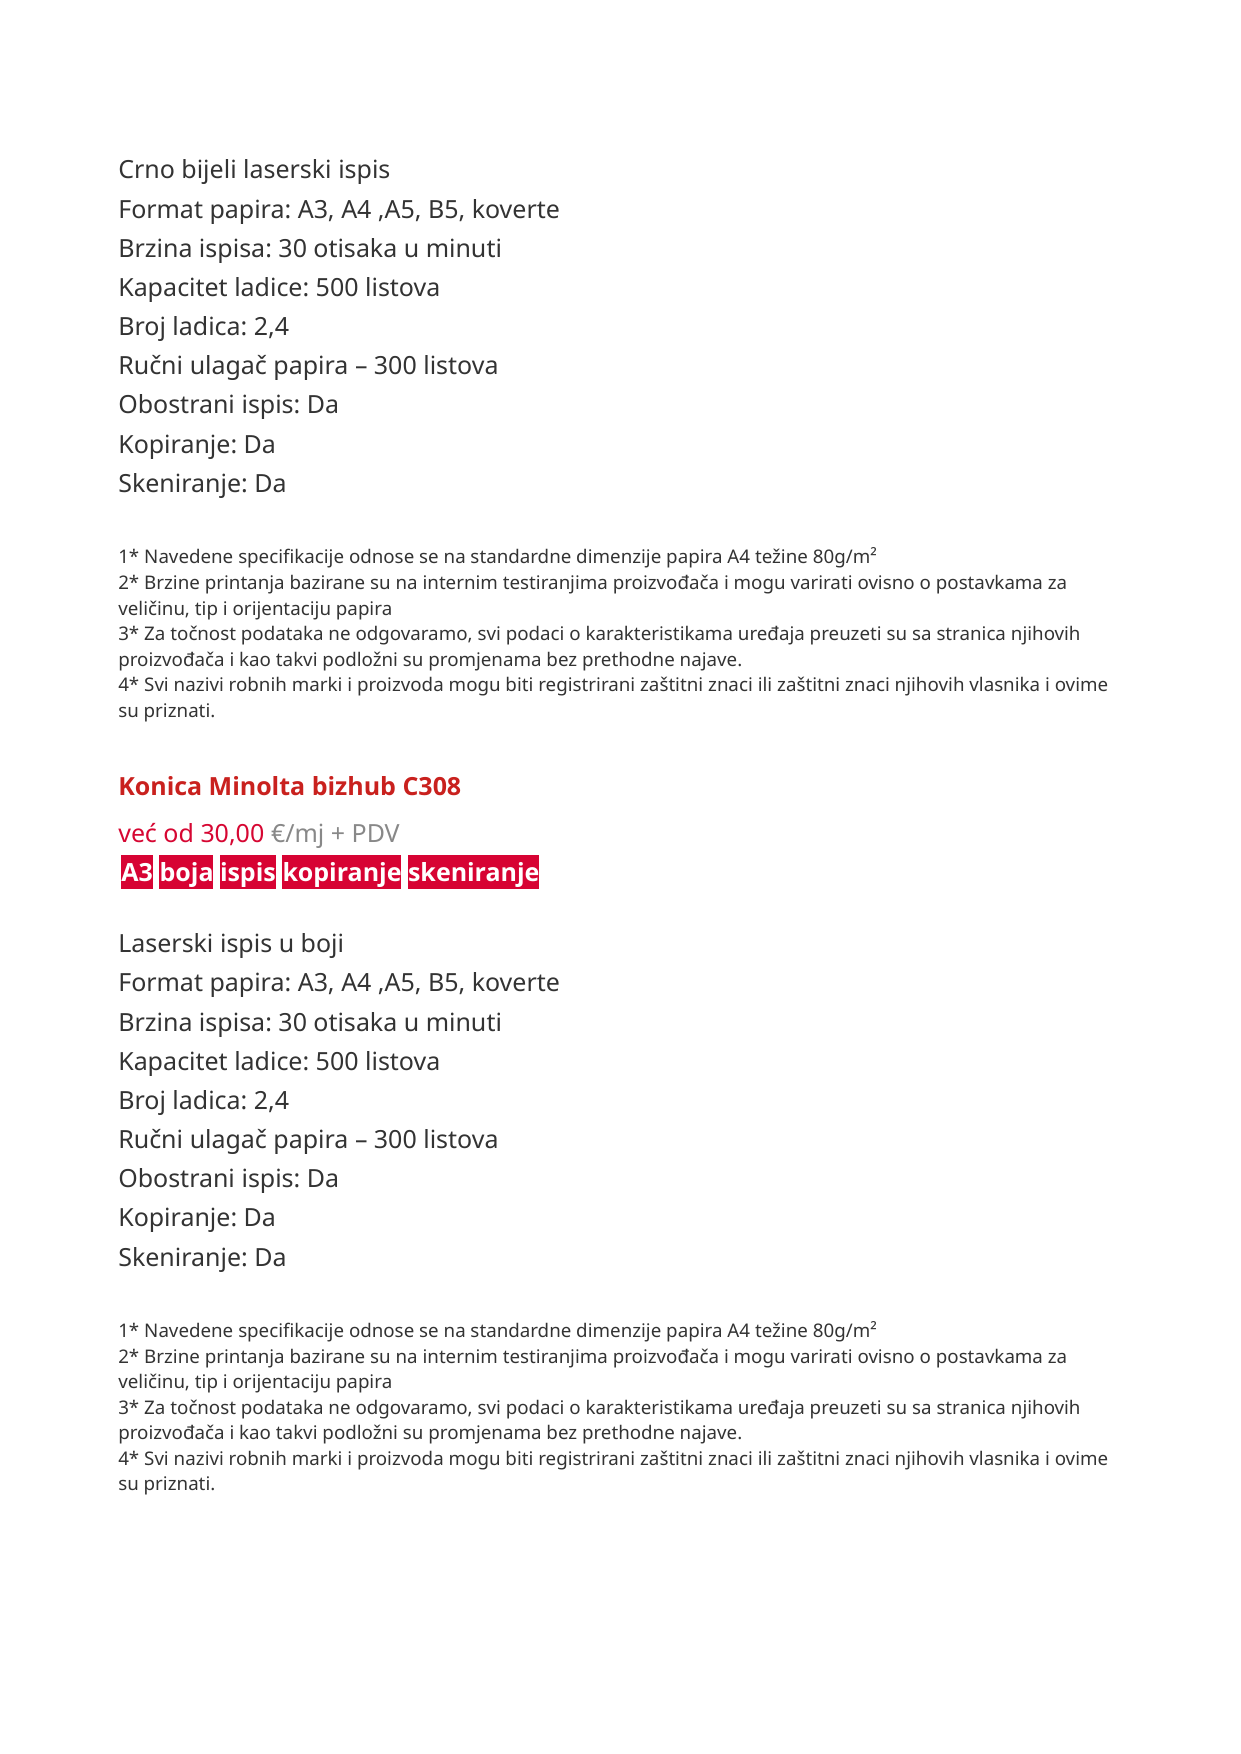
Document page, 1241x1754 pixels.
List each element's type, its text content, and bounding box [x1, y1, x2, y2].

text Kopiranje: Da [118, 1200, 1122, 1234]
text 1* Navedene specifikacije odnose se na standardne dimenzije papira A4 težine 80g/m² 2* Brzine printanja bazirane su na internim testiranjima proizvođača i mogu varirati ovisno o postavkama za veličinu, tip i orijentaciju papira 3* Za točnost podataka ne odgovaramo, svi podaci o karakteristikama uređaja preuzeti su sa stranica njihovih proizvođača i kao takvi podložni su promjenama bez prethodne najave. 4* Svi nazivi robnih marki i proizvoda mogu biti registrirani zaštitni znaci ili zaštitni znaci njihovih vlasnika i ovime su priznati. [118, 1317, 1122, 1496]
subtitle Konica Minolta bizhub C308 [118, 769, 1122, 803]
text Crno bijeli laserski ispis Format papira: A3, A4 ,A5, B5, koverte Brzina ispisa: 30 otisaka u minuti Kapacitet ladice: 500 listova [118, 152, 1122, 304]
text Laserski ispis u boji Format papira: A3, A4 ,A5, B5, koverte Brzina ispisa: 30 otisaka u minuti Kapacitet ladice: 500 listova [118, 926, 1122, 1077]
text već od 30,00 €/mj + PDV [118, 815, 1122, 849]
text Obostrani ispis: Da [118, 387, 1122, 421]
text Broj ladica: 2,4 Ručni ulagač papira – 300 listova [118, 309, 1122, 382]
text Kopiranje: Da [118, 426, 1122, 460]
text 1* Navedene specifikacije odnose se na standardne dimenzije papira A4 težine 80g/m² 2* Brzine printanja bazirane su na internim testiranjima proizvođača i mogu varirati ovisno o postavkama za veličinu, tip i orijentaciju papira 3* Za točnost podataka ne odgovaramo, svi podaci o karakteristikama uređaja preuzeti su sa stranica njihovih proizvođača i kao takvi podložni su promjenama bez prethodne najave. 4* Svi nazivi robnih marki i proizvoda mogu biti registrirani zaštitni znaci ili zaštitni znaci njihovih vlasnika i ovime su priznati. [118, 544, 1122, 722]
text A3 boja ispis kopiranje skeniranje [121, 854, 1119, 889]
text Broj ladica: 2,4 Ručni ulagač papira – 300 listova [118, 1082, 1122, 1156]
text Skeniranje: Da [118, 1239, 1122, 1273]
text Obostrani ispis: Da [118, 1161, 1122, 1195]
text Skeniranje: Da [118, 466, 1122, 499]
